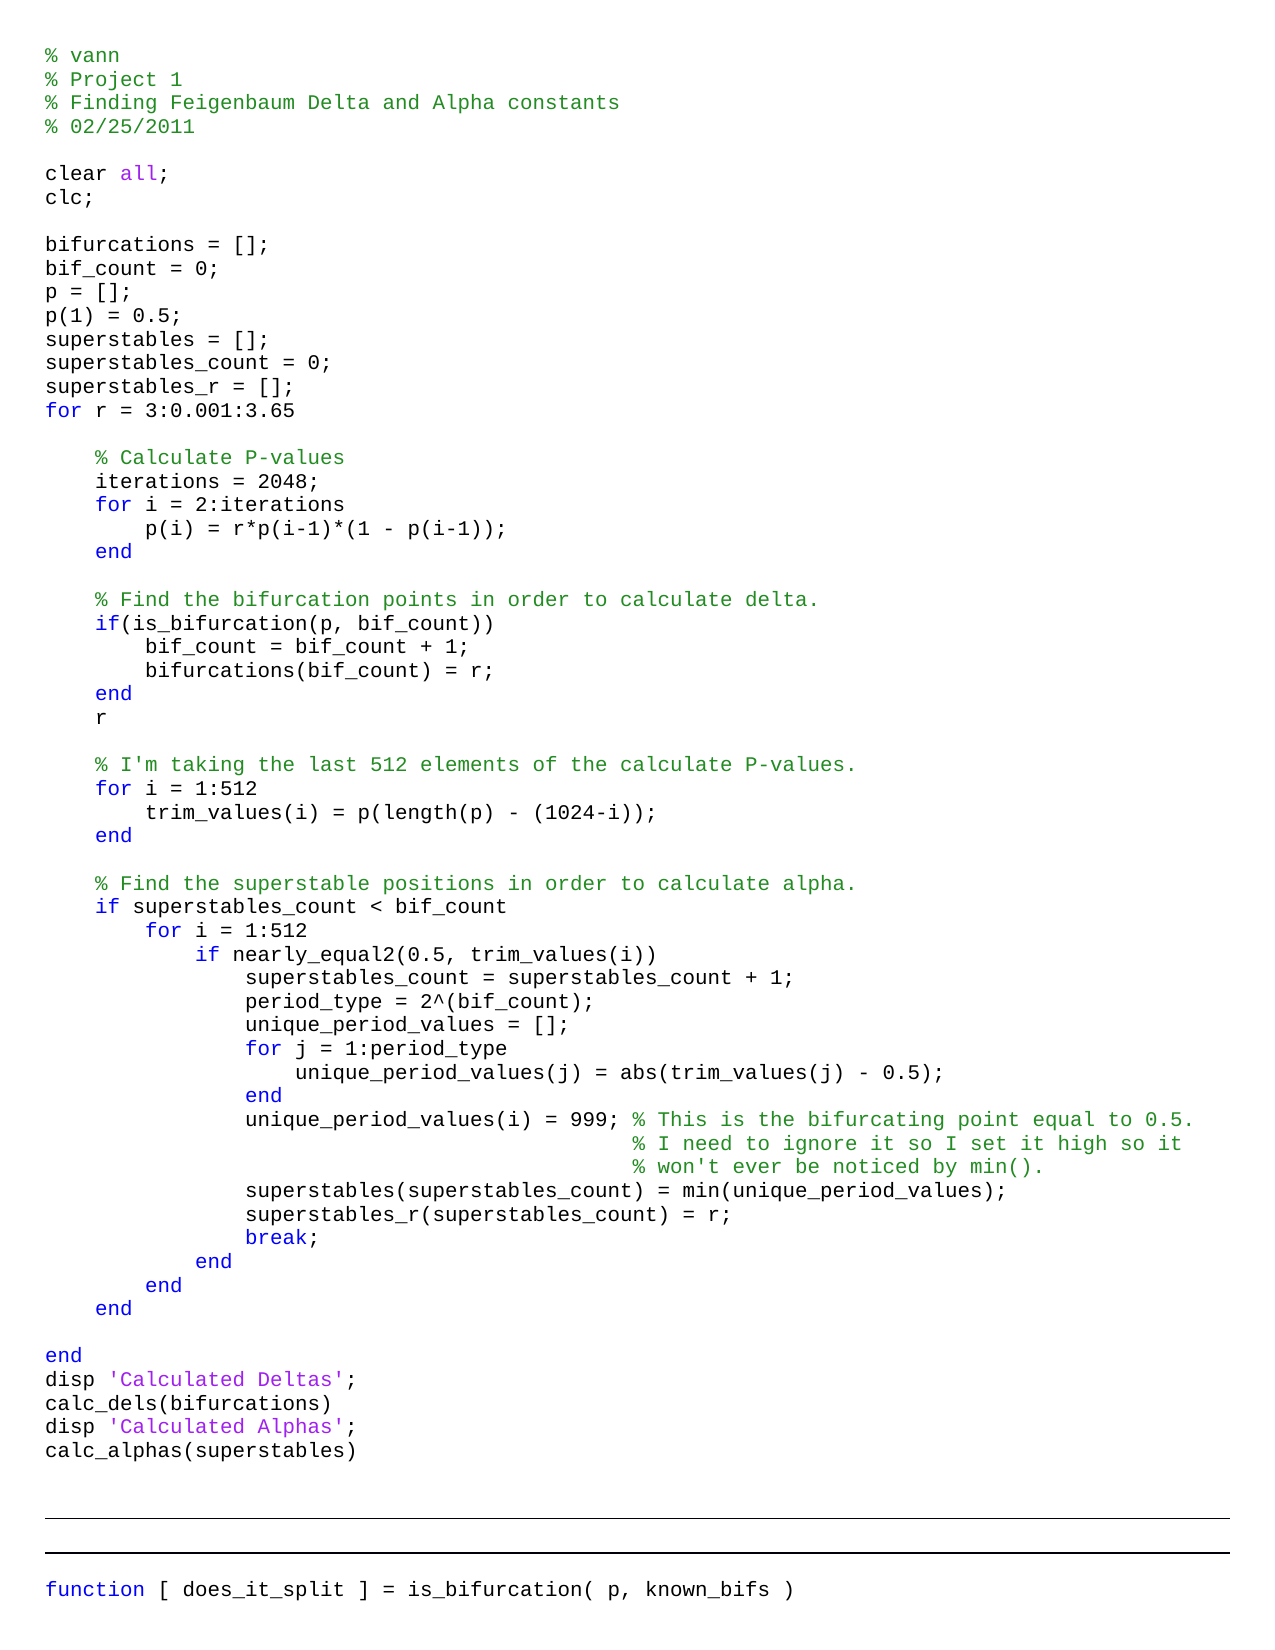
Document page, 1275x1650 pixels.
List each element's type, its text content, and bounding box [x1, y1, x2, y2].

text for j = 1:period_type [45, 1038, 1230, 1062]
text superstables_r = []; [45, 376, 1230, 400]
text break; [45, 1227, 1230, 1251]
text disp 'Calculated Deltas'; [45, 1369, 1230, 1393]
text p(1) = 0.5; [45, 305, 1230, 329]
text p = []; [45, 281, 1230, 305]
text end [45, 683, 1230, 707]
text end [45, 1085, 1230, 1109]
text calc_dels(bifurcations) [45, 1393, 1230, 1416]
text % I'm taking the last 512 elements of the calculate P-values. [45, 754, 1230, 778]
text % Find the superstable positions in order to calculate alpha. [45, 873, 1230, 896]
text bif_count = 0; [45, 258, 1230, 281]
text unique_period_values = []; [45, 1014, 1230, 1038]
text end [45, 1251, 1230, 1274]
text end [45, 825, 1230, 849]
text if superstables_count < bif_count [45, 896, 1230, 920]
text clear all; [45, 163, 1230, 187]
text bif_count = bif_count + 1; [45, 636, 1230, 660]
text if(is_bifurcation(p, bif_count)) [45, 612, 1230, 636]
text superstables_count = superstables_count + 1; [45, 967, 1230, 991]
text unique_period_values(j) = abs(trim_values(j) - 0.5); [45, 1062, 1230, 1085]
text bifurcations(bif_count) = r; [45, 660, 1230, 683]
text for i = 1:512 [45, 778, 1230, 802]
text end [45, 1274, 1230, 1298]
text if nearly_equal2(0.5, trim_values(i)) [45, 943, 1230, 967]
text superstables_count = 0; [45, 352, 1230, 376]
text % Find the bifurcation points in order to calculate delta. [45, 589, 1230, 612]
text trim_values(i) = p(length(p) - (1024-i)); [45, 802, 1230, 825]
text function [ does_it_split ] = is_bifurcation( p, known_bifs ) [45, 1579, 1230, 1602]
text % Finding Feigenbaum Delta and Alpha constants [45, 92, 1230, 116]
text % Calculate P-values [45, 447, 1230, 471]
text end [45, 1298, 1230, 1322]
text unique_period_values(i) = 999; % This is the bifurcating point equal to 0.5. % I need to ignore it so I set it high so it % won't ever be noticed by min(). [45, 1109, 1230, 1180]
text for r = 3:0.001:3.65 [45, 400, 1230, 423]
text calc_alphas(superstables) [45, 1440, 1230, 1464]
text r [45, 707, 1230, 731]
text superstables_r(superstables_count) = r; [45, 1204, 1230, 1227]
text period_type = 2^(bif_count); [45, 991, 1230, 1014]
text p(i) = r*p(i-1)*(1 - p(i-1)); [45, 518, 1230, 542]
text % Project 1 [45, 69, 1230, 92]
text bifurcations = []; [45, 234, 1230, 258]
text for i = 1:512 [45, 920, 1230, 943]
text % vann [45, 45, 1230, 69]
text for i = 2:iterations [45, 494, 1230, 518]
text end [45, 542, 1230, 565]
text superstables = []; [45, 329, 1230, 352]
text clc; [45, 187, 1230, 211]
text end [45, 1346, 1230, 1369]
text disp 'Calculated Alphas'; [45, 1416, 1230, 1440]
text superstables(superstables_count) = min(unique_period_values); [45, 1180, 1230, 1204]
text iterations = 2048; [45, 471, 1230, 494]
text % 02/25/2011 [45, 116, 1230, 139]
